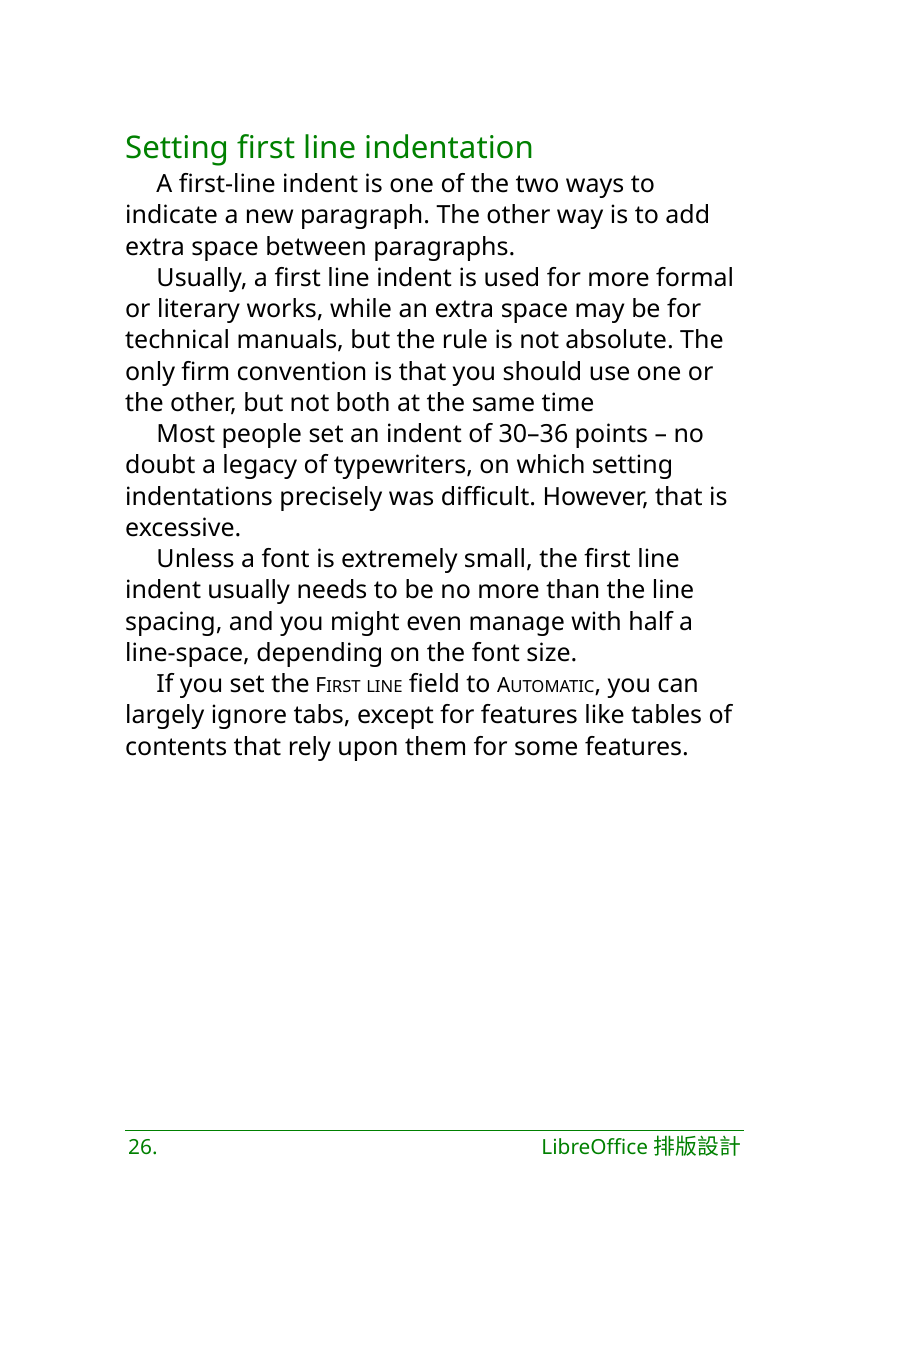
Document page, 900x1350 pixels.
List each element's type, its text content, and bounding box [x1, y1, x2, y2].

text Most people set an indent of 30–36 points – no doubt a legacy of typewriters, on which setting indentations precisely was difficult. However, that is excessive. [125, 418, 744, 543]
text Usually, a first line indent is used for more formal or literary works, while an extra space may be for technical manuals, but the rule is not absolute. The only firm convention is that you should use one or the other, but not both at the same time [125, 261, 744, 418]
text A first-line indent is one of the two ways to indicate a new paragraph. The other way is to add extra space between paragraphs. [125, 168, 744, 261]
text Unless a font is extremely small, the first line indent usually needs to be no more than the line spacing, and you might even manage with half a line-space, depending on the font size. [125, 543, 744, 668]
subtitle Setting first line indentation [125, 125, 744, 168]
text If you set the First line field to Automatic, you can largely ignore tabs, except for features like tables of contents that rely upon them for some features. [125, 668, 744, 761]
